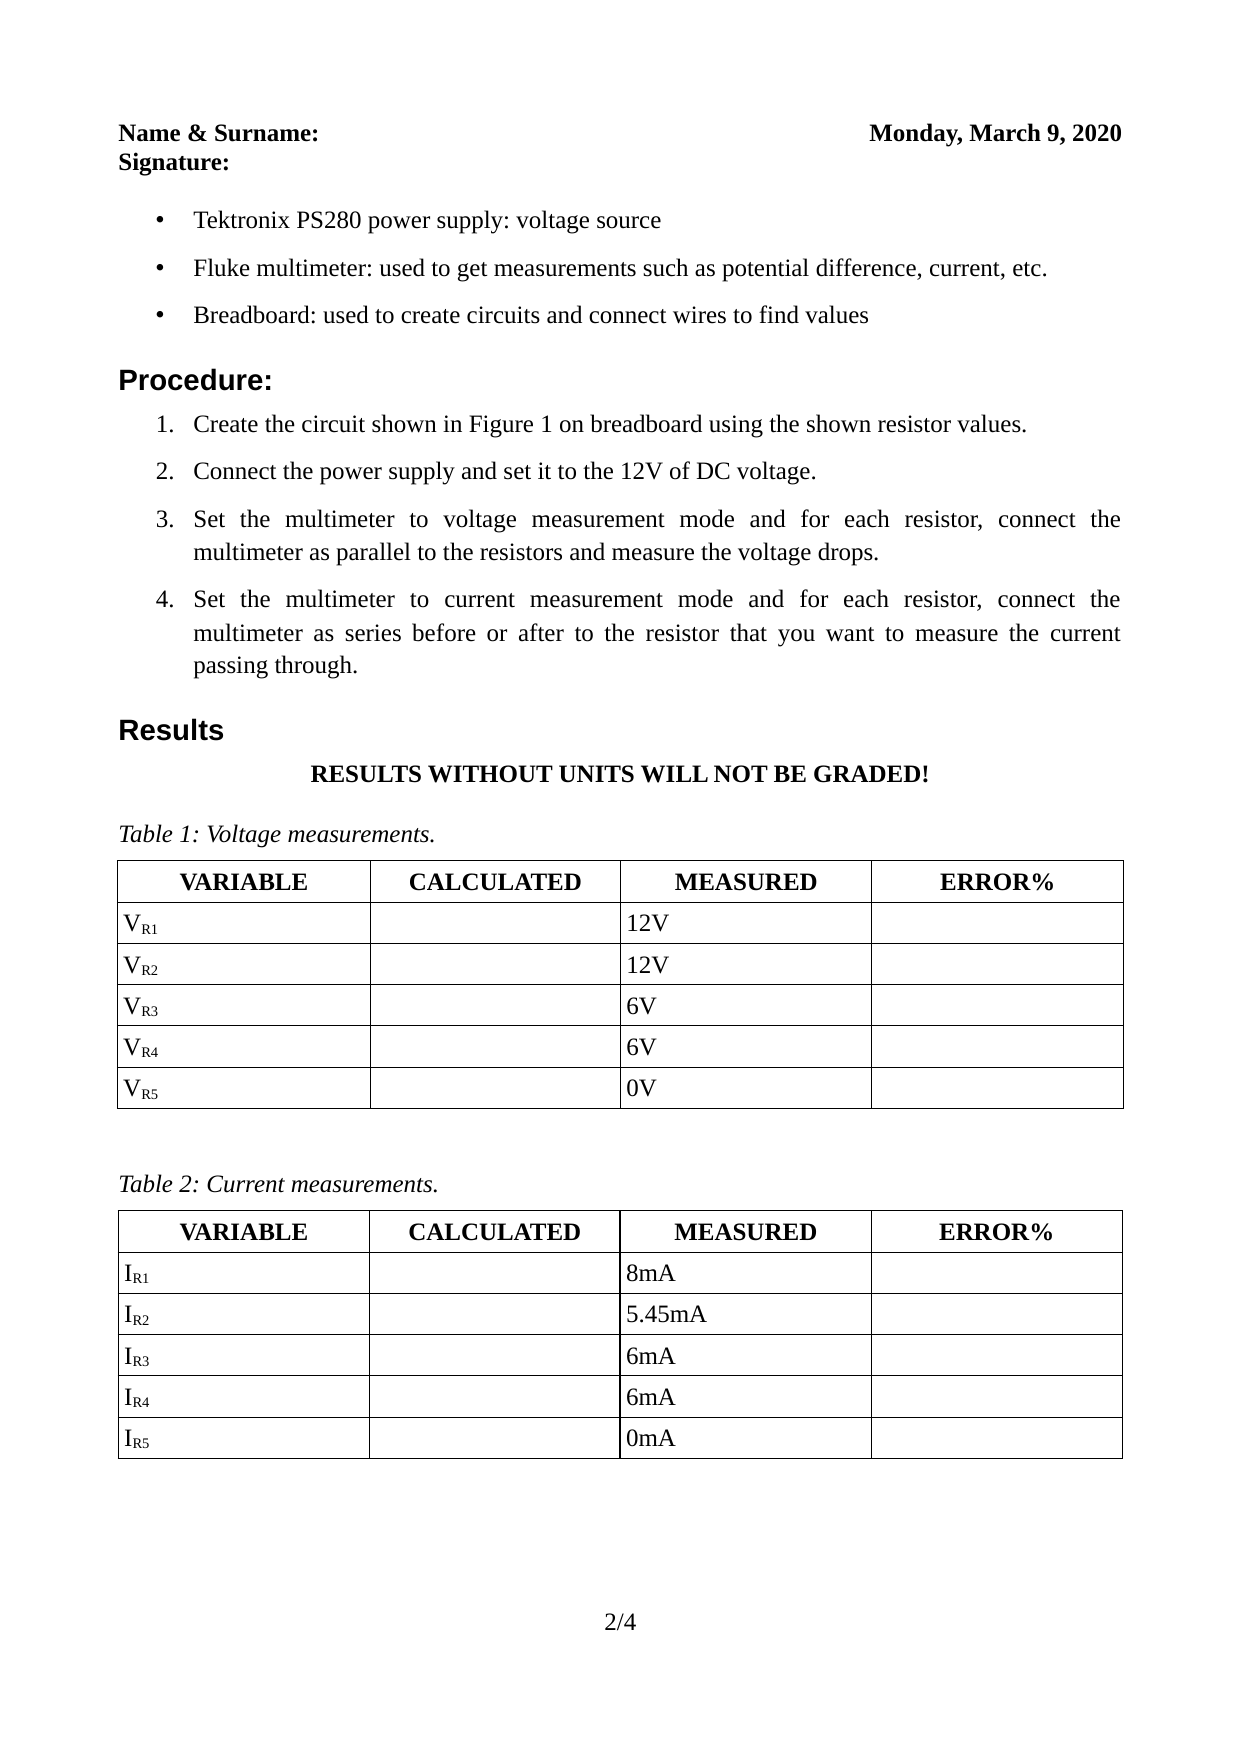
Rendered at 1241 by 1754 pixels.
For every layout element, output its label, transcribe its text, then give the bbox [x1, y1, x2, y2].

table_cell [370, 1253, 619, 1293]
table_cell [872, 903, 1123, 943]
table_cell [370, 1376, 619, 1417]
table_cell IR1 [119, 1253, 369, 1293]
list Fluke multimeter: used to get measurements such as potential difference, current, etc. [156, 253, 1122, 281]
table_header ERROR% [872, 861, 1123, 902]
table_header VARIABLE [118, 861, 370, 902]
table_cell [371, 1026, 620, 1067]
table_cell [872, 1335, 1122, 1375]
table_cell VR4 [118, 1026, 370, 1067]
table_cell [370, 1294, 619, 1334]
table_cell [872, 1026, 1123, 1067]
table_cell [371, 903, 620, 943]
table_cell VR1 [118, 903, 370, 943]
list Tektronix PS280 power supply: voltage source [156, 205, 1122, 234]
table_header ERROR% [872, 1211, 1122, 1252]
list Set the multimeter to current measurement mode and for each resistor, connect the multimeter as series before or after to the resistor that you want to measure the current passing through. [156, 584, 1122, 679]
table_cell 5.45mA [621, 1294, 871, 1334]
table_cell 6mA [621, 1376, 871, 1417]
subtitle Results [118, 713, 1122, 747]
table_cell IR2 [119, 1294, 369, 1334]
table_cell 12V [621, 903, 871, 943]
table_cell 8mA [621, 1253, 871, 1293]
table_cell [371, 985, 620, 1025]
table_cell [872, 1068, 1123, 1108]
table_cell [371, 1068, 620, 1108]
table_header CALCULATED [371, 861, 620, 902]
table_cell [370, 1335, 619, 1375]
list Connect the power supply and set it to the 12V of DC voltage. [156, 456, 1122, 485]
table_cell [370, 1418, 619, 1458]
table_cell VR3 [118, 985, 370, 1025]
list Set the multimeter to voltage measurement mode and for each resistor, connect the multimeter as parallel to the resistors and measure the voltage drops. [156, 504, 1122, 566]
table_cell IR4 [119, 1376, 369, 1417]
table_cell 12V [621, 944, 871, 984]
table_header VARIABLE [119, 1211, 369, 1252]
text Table 2: Current measurements. [118, 1169, 1122, 1198]
table_cell IR3 [119, 1335, 369, 1375]
table_cell [371, 944, 620, 984]
table_cell [872, 1294, 1122, 1334]
text RESULTS WITHOUT UNITS WILL NOT BE GRADED! [118, 759, 1122, 788]
table_header MEASURED [621, 1211, 871, 1252]
table_header MEASURED [621, 861, 871, 902]
table_cell [872, 985, 1123, 1025]
table_cell IR5 [119, 1418, 369, 1458]
table_cell 6V [621, 985, 871, 1025]
table_cell [872, 1376, 1122, 1417]
table_cell VR2 [118, 944, 370, 984]
table_cell 0V [621, 1068, 871, 1108]
subtitle Procedure: [118, 362, 1122, 396]
table_cell 0mA [621, 1418, 871, 1458]
table_cell 6mA [621, 1335, 871, 1375]
list Create the circuit shown in Figure 1 on breadboard using the shown resistor values. [156, 409, 1122, 437]
table_cell 6V [621, 1026, 871, 1067]
list Breadboard: used to create circuits and connect wires to find values [156, 300, 1122, 329]
table_cell [872, 1418, 1122, 1458]
text Table 1: Voltage measurements. [118, 819, 1122, 848]
table_header CALCULATED [370, 1211, 619, 1252]
table_cell [872, 1253, 1122, 1293]
table_cell [872, 944, 1123, 984]
table_cell VR5 [118, 1068, 370, 1108]
